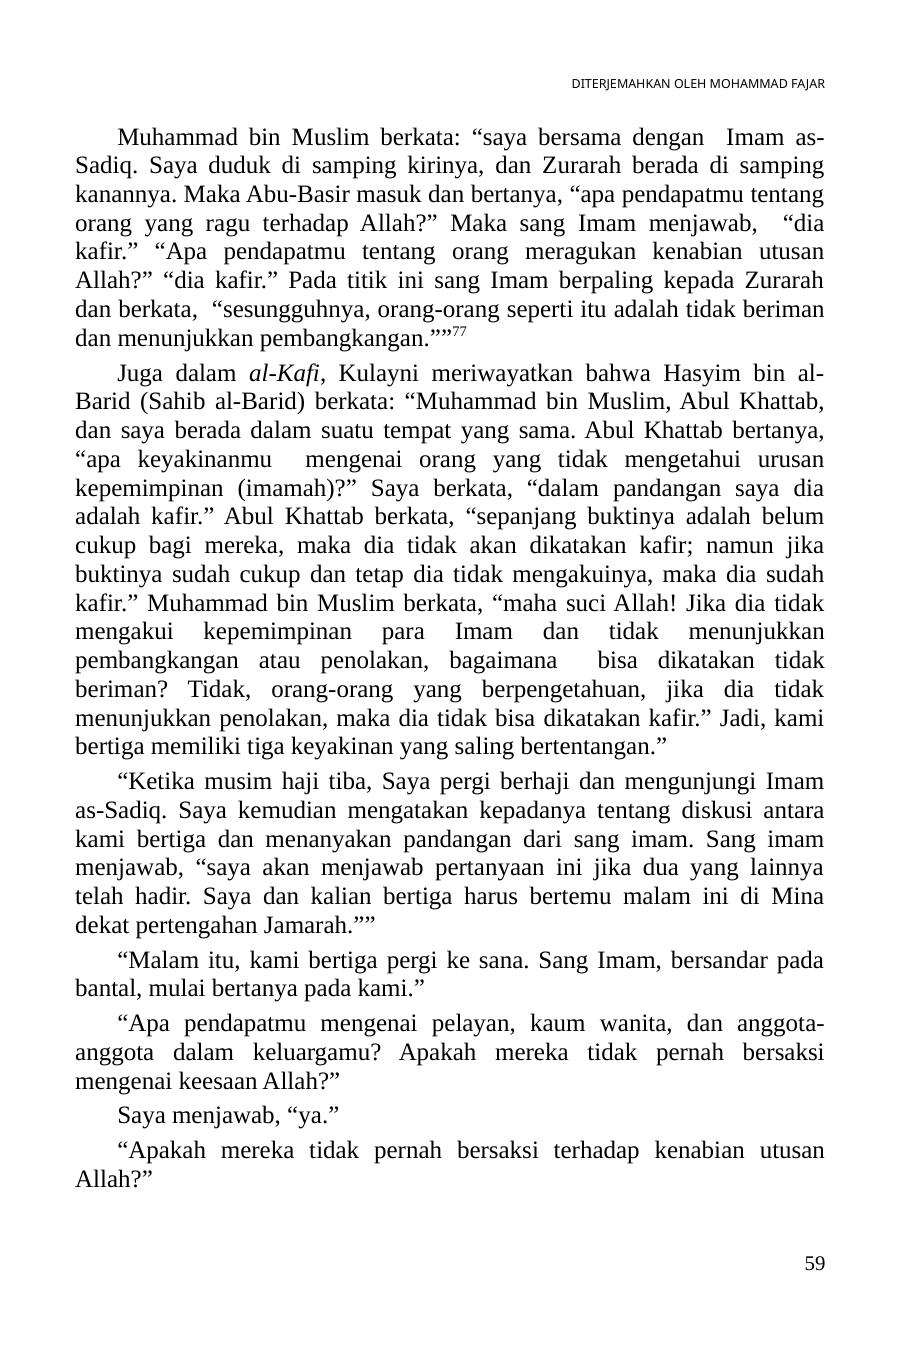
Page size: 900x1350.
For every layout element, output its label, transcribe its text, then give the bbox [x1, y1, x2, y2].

text “Ketika musim haji tiba, Saya pergi berhaji dan mengunjungi Imam as-Sadiq. Saya kemudian mengatakan kepadanya tentang diskusi antara kami bertiga dan menanyakan pandangan dari sang imam. Sang imam menjawab, “saya akan menjawab pertanyaan ini jika dua yang lainnya telah hadir. Saya dan kalian bertiga harus bertemu malam ini di Mina dekat pertengahan Jamarah.”” [75, 766, 825, 939]
text “Apakah mereka tidak pernah bersaksi terhadap kenabian utusan Allah?” [75, 1135, 825, 1193]
text Saya menjawab, “ya.” [75, 1101, 825, 1129]
text “Malam itu, kami bertiga pergi ke sana. Sang Imam, bersandar pada bantal, mulai bertanya pada kami.” [75, 945, 825, 1002]
text “Apa pendapatmu mengenai pelayan, kaum wanita, dan anggota-anggota dalam keluargamu? Apakah mereka tidak pernah bersaksi mengenai keesaan Allah?” [75, 1008, 825, 1094]
text Juga dalam al-Kafi, Kulayni meriwayatkan bahwa Hasyim bin al-Barid (Sahib al-Barid) berkata: “Muhammad bin Muslim, Abul Khattab, dan saya berada dalam suatu tempat yang sama. Abul Khattab bertanya, “apa keyakinanmu mengenai orang yang tidak mengetahui urusan kepemimpinan (imamah)?” Saya berkata, “dalam pandangan saya dia adalah kafir.” Abul Khattab berkata, “sepanjang buktinya adalah belum cukup bagi mereka, maka dia tidak akan dikatakan kafir; namun jika buktinya sudah cukup dan tetap dia tidak mengakuinya, maka dia sudah kafir.” Muhammad bin Muslim berkata, “maha suci Allah! Jika dia tidak mengakui kepemimpinan para Imam dan tidak menunjukkan pembangkangan atau penolakan, bagaimana bisa dikatakan tidak beriman? Tidak, orang-orang yang berpengetahuan, jika dia tidak menunjukkan penolakan, maka dia tidak bisa dikatakan kafir.” Jadi, kami bertiga memiliki tiga keyakinan yang saling bertentangan.” [75, 358, 825, 760]
text Muhammad bin Muslim berkata: “saya bersama dengan Imam as-Sadiq. Saya duduk di samping kirinya, dan Zurarah berada di samping kanannya. Maka Abu-Basir masuk dan bertanya, “apa pendapatmu tentang orang yang ragu terhadap Allah?” Maka sang Imam menjawab, “dia kafir.” “Apa pendapatmu tentang orang meragukan kenabian utusan Allah?” “dia kafir.” Pada titik ini sang Imam berpaling kepada Zurarah dan berkata, “sesungguhnya, orang-orang seperti itu adalah tidak beriman dan menunjukkan pembangkangan.”” [75, 122, 825, 352]
